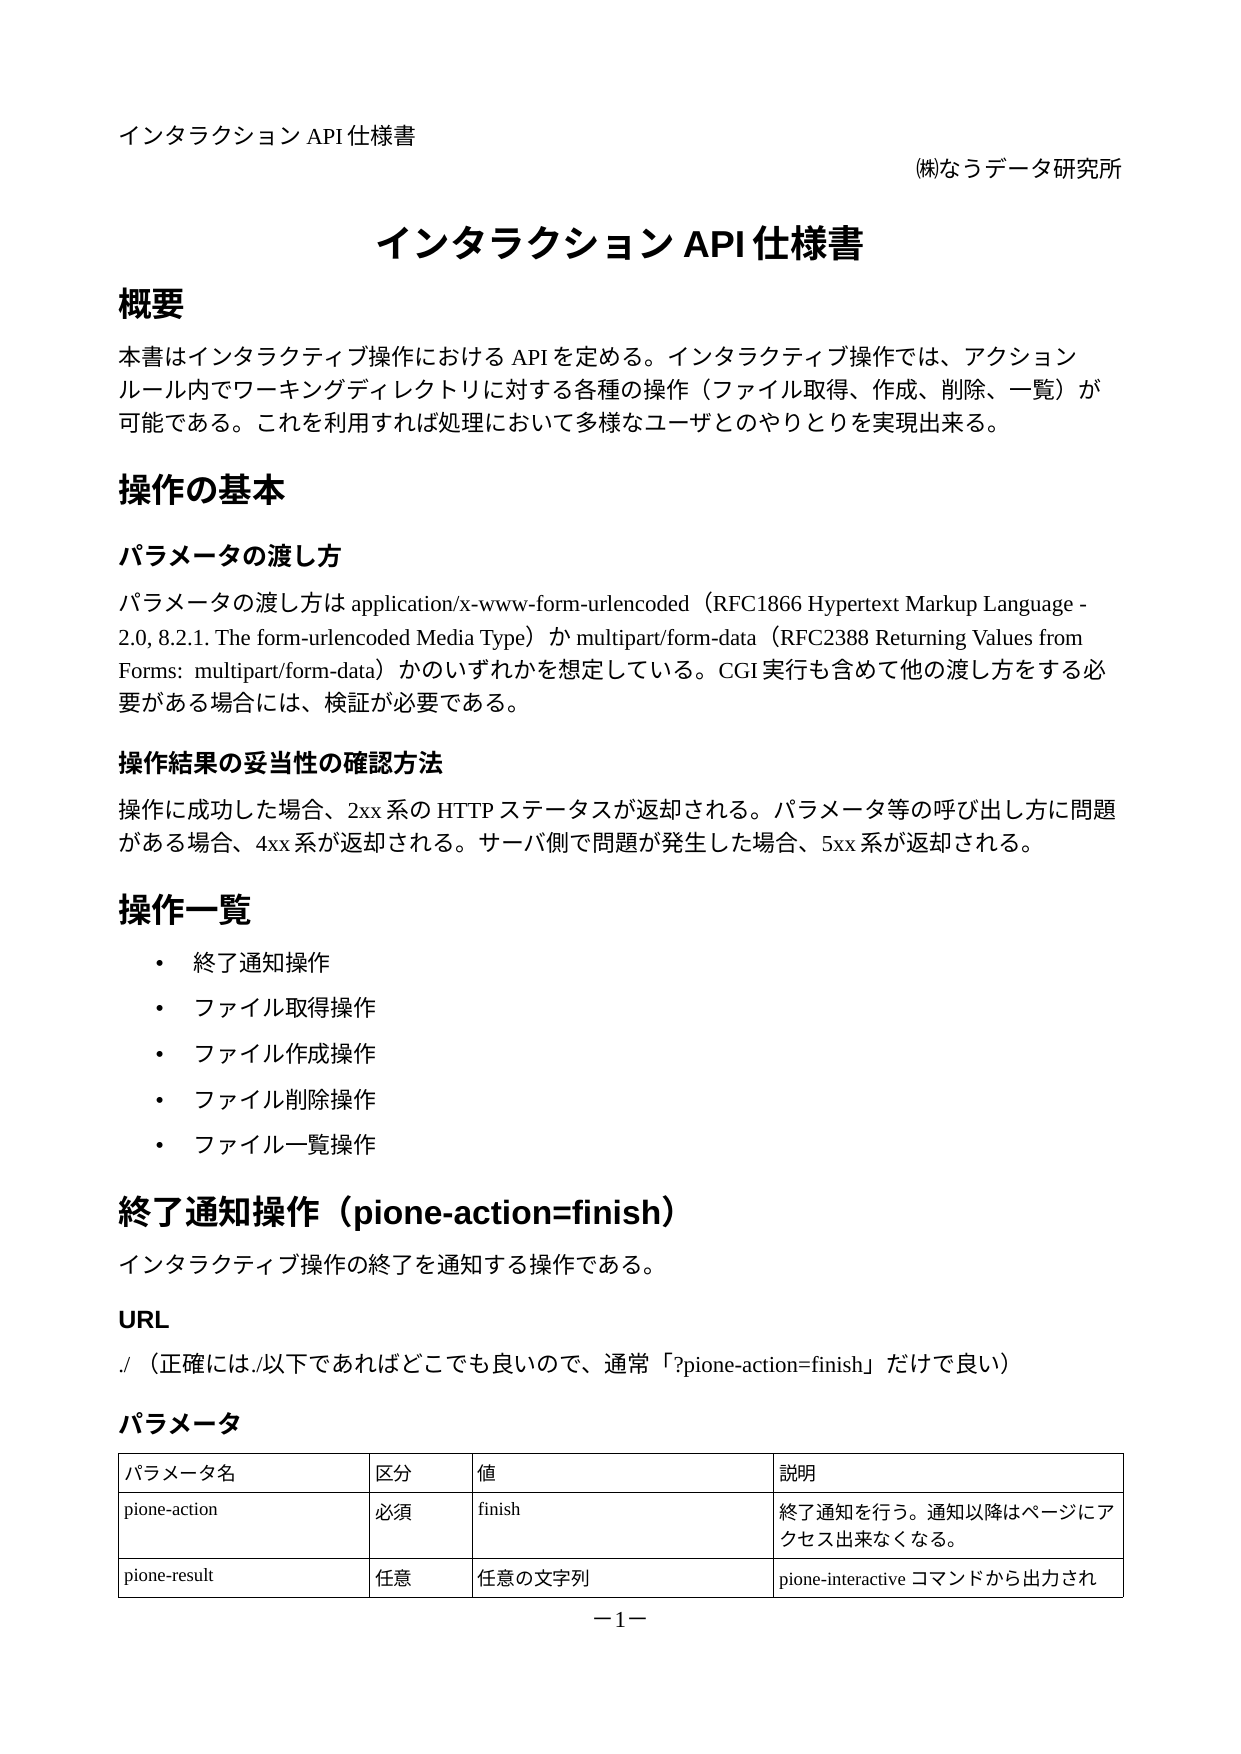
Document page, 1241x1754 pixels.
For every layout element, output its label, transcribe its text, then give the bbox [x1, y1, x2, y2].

table_cell 任意の文字列 [473, 1559, 773, 1597]
table_cell pione-interactiveコマンドから出力され [774, 1559, 1123, 1597]
subtitle 終了通知操作（pione-action=finish） [118, 1186, 1122, 1234]
table_header 値 [473, 1454, 773, 1492]
subtitle 操作の基本 [118, 463, 1122, 512]
text パラメータの渡し方はapplication/x-www-form-urlencoded（RFC1866 Hypertext Markup Language - 2.0, 8.2.1. The form-urlencoded Media Type）かmultipart/form-data（RFC2388 Returning Values from Forms: multipart/form-data）かのいずれかを想定している。CGI実行も含めて他の渡し方をする必要がある場合には、検証が必要である。 [118, 585, 1122, 718]
list ファイル削除操作 [156, 1082, 1122, 1115]
subtitle 概要 [118, 277, 1122, 326]
text 操作に成功した場合、2xx系のHTTPステータスが返却される。パラメータ等の呼び出し方に問題がある場合、4xx系が返却される。サーバ側で問題が発生した場合、5xx系が返却される。 [118, 792, 1122, 858]
subtitle パラメータ [118, 1404, 1122, 1441]
subtitle URL [118, 1305, 1122, 1334]
subtitle パラメータの渡し方 [118, 537, 1122, 573]
table_cell finish [473, 1493, 773, 1558]
title インタラクションAPI仕様書 [118, 214, 1122, 268]
list ファイル取得操作 [156, 990, 1122, 1023]
list ファイル作成操作 [156, 1036, 1122, 1069]
table_cell 必須 [370, 1493, 472, 1558]
table_header 説明 [774, 1454, 1123, 1492]
table_header パラメータ名 [119, 1454, 369, 1492]
table_cell 任意 [370, 1559, 472, 1597]
table_cell 終了通知を行う。通知以降はページにアクセス出来なくなる。 [774, 1493, 1123, 1558]
table_cell pione-action [119, 1493, 369, 1558]
subtitle 操作一覧 [118, 883, 1122, 932]
table_header 区分 [370, 1454, 472, 1492]
list ファイル一覧操作 [156, 1127, 1122, 1161]
table_cell pione-result [119, 1559, 369, 1597]
subtitle 操作結果の妥当性の確認方法 [118, 743, 1122, 779]
text インタラクティブ操作の終了を通知する操作である。 [118, 1247, 1122, 1280]
text 本書はインタラクティブ操作におけるAPIを定める。インタラクティブ操作では、アクションルール内でワーキングディレクトリに対する各種の操作（ファイル取得、作成、削除、一覧）が可能である。これを利用すれば処理において多様なユーザとのやりとりを実現出来る。 [118, 338, 1122, 438]
list 終了通知操作 [156, 944, 1122, 978]
text ./ （正確には./以下であればどこでも良いので、通常「?pione-action=finish」だけで良い） [118, 1346, 1122, 1379]
